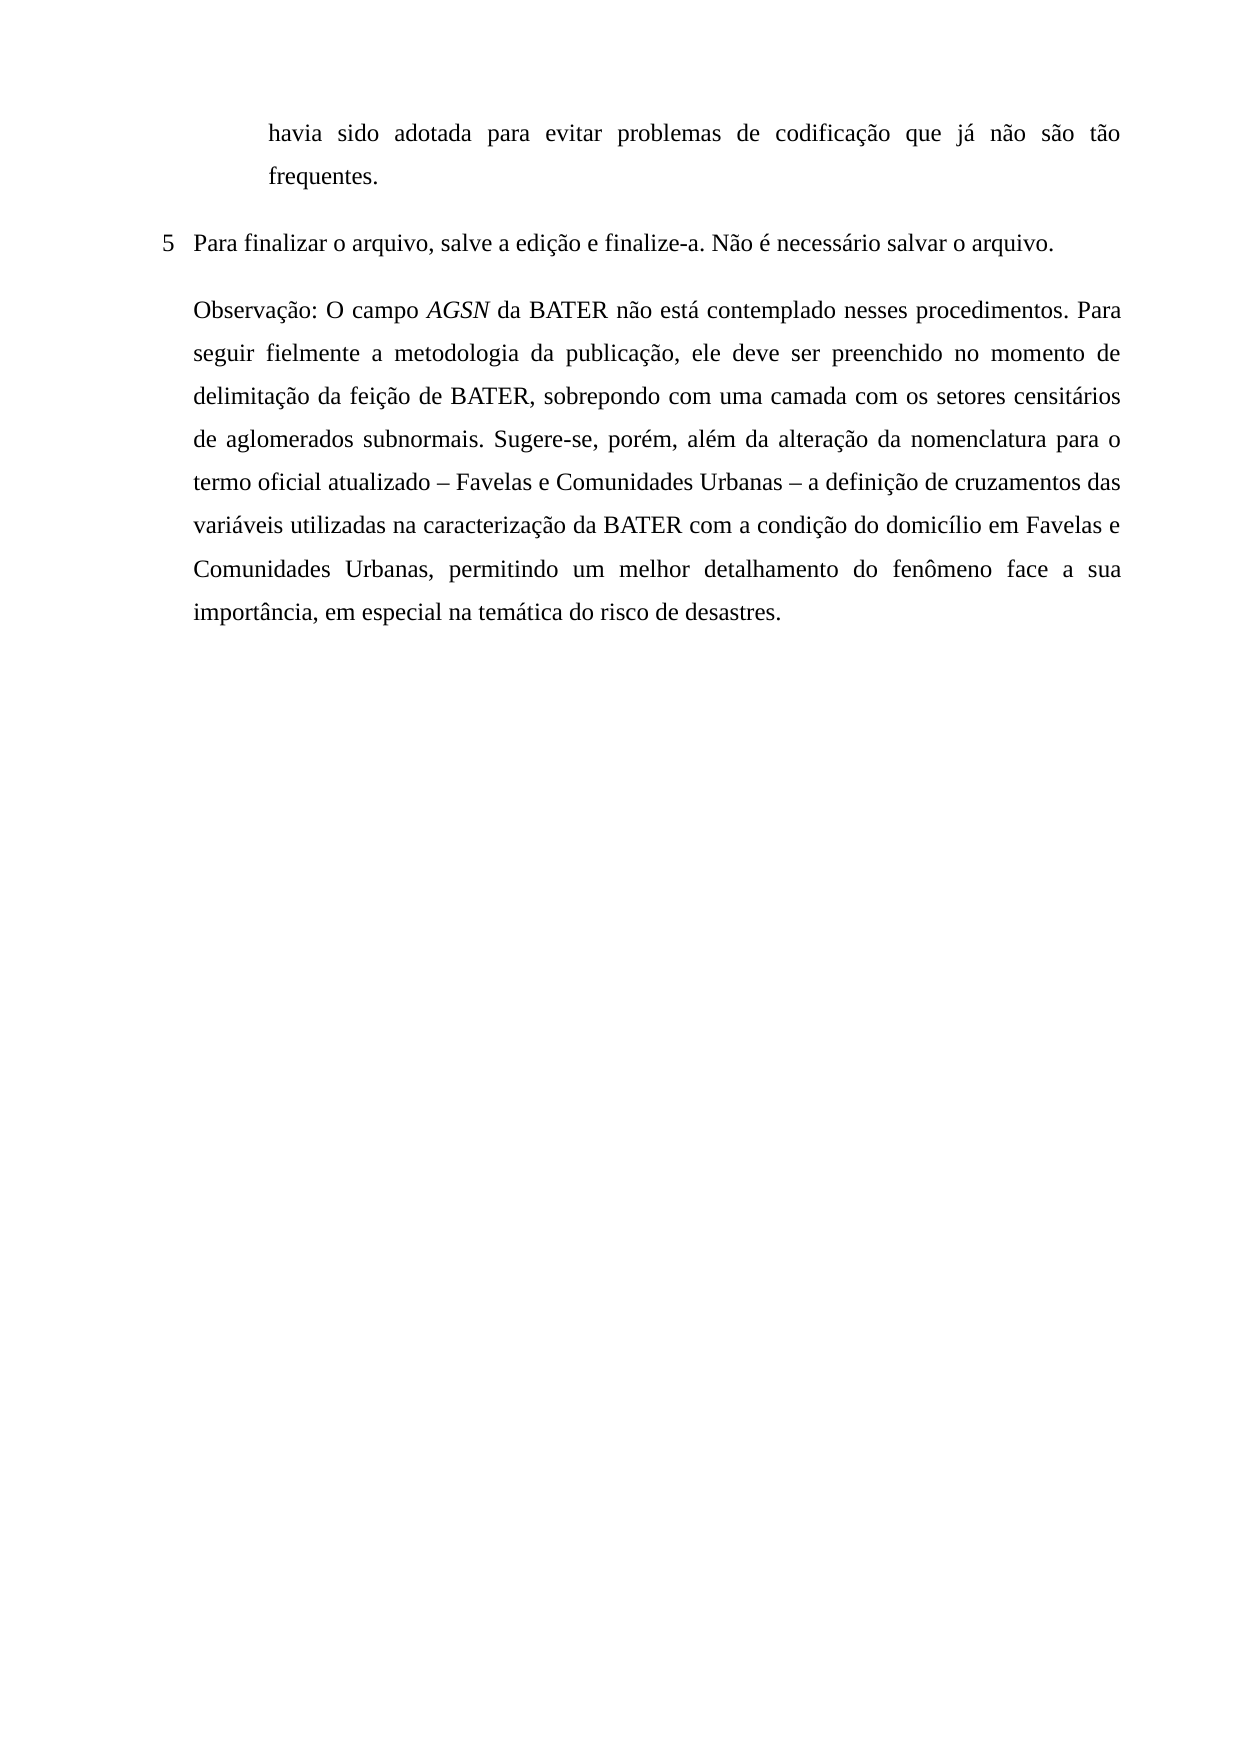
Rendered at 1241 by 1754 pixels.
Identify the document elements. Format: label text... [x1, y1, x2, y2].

list havia sido adotada para evitar problemas de codificação que já não são tão frequentes. [231, 118, 1122, 190]
list Observação: O campo AGSN da BATER não está contemplado nesses procedimentos. Para seguir fielmente a metodologia da publicação, ele deve ser preenchido no momento de delimitação da feição de BATER, sobrepondo com uma camada com os setores censitários de aglomerados subnormais. Sugere-se, porém, além da alteração da nomenclatura para o termo oficial atualizado – Favelas e Comunidades Urbanas – a definição de cruzamentos das variáveis utilizadas na caracterização da BATER com a condição do domicílio em Favelas e Comunidades Urbanas, permitindo um melhor detalhamento do fenômeno face a sua importância, em especial na temática do risco de desastres. [156, 295, 1122, 626]
list Para finalizar o arquivo, salve a edição e finalize-a. Não é necessário salvar o arquivo. [156, 228, 1122, 257]
